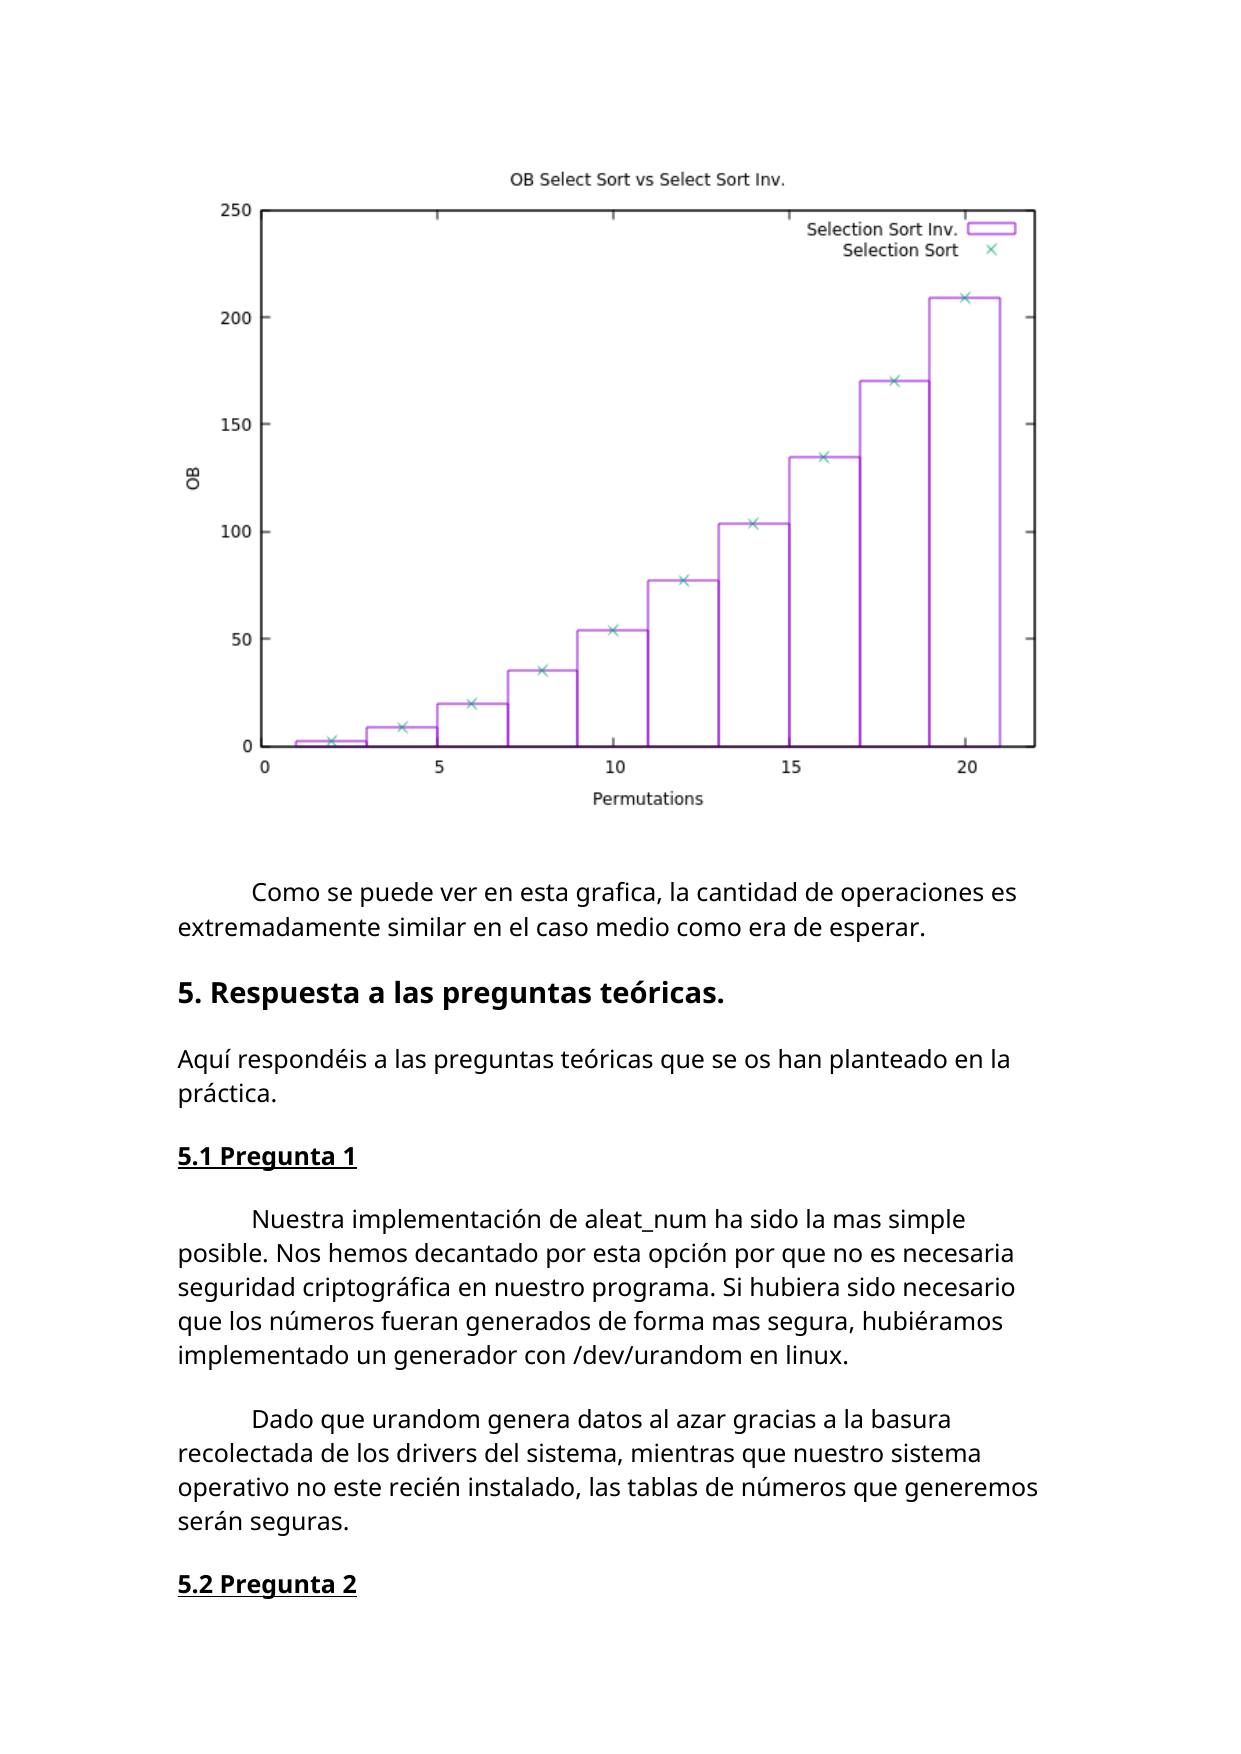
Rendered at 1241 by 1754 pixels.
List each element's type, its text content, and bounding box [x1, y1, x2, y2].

text Dado que urandom genera datos al azar gracias a la basura recolectada de los drivers del sistema, mientras que nuestro sistema operativo no este recién instalado, las tablas de números que generemos serán seguras. [177, 1401, 1063, 1537]
text 5.2 Pregunta 2 [177, 1567, 1063, 1601]
text Nuestra implementación de aleat_num ha sido la mas simple posible. Nos hemos decantado por esta opción por que no es necesaria seguridad criptográfica en nuestro programa. Si hubiera sido necesario que los números fueran generados de forma mas segura, hubiéramos implementado un generador con /dev/urandom en linux. [177, 1202, 1063, 1372]
picture [177, 147, 1063, 812]
text 5. Respuesta a las preguntas teóricas. [177, 972, 1063, 1012]
text 5.1 Pregunta 1 [177, 1138, 1063, 1173]
text Aquí respondéis a las preguntas teóricas que se os han planteado en la práctica. [177, 1041, 1063, 1109]
text Como se puede ver en esta grafica, la cantidad de operaciones es extremadamente similar en el caso medio como era de esperar. [177, 875, 1063, 943]
